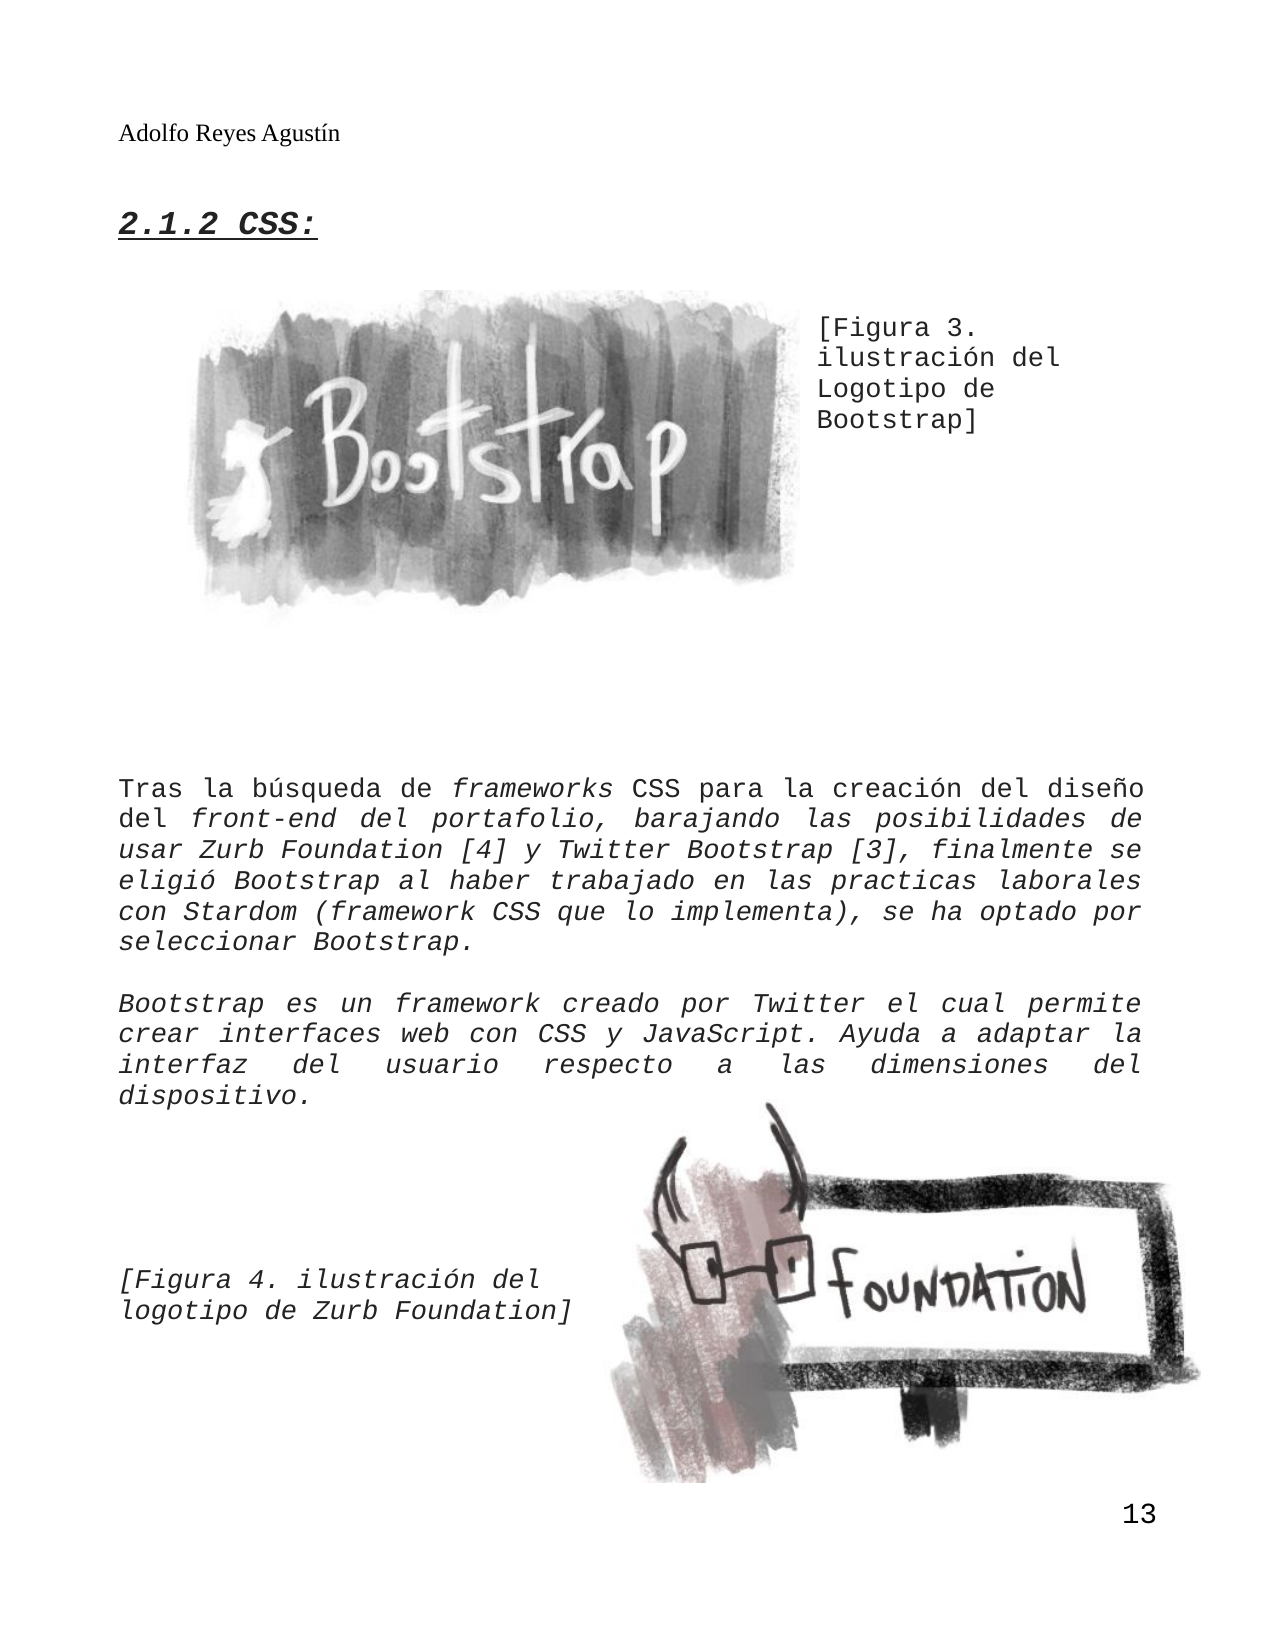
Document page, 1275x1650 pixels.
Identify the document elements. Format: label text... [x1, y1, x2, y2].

text [118, 375, 167, 406]
text [118, 344, 167, 375]
picture [594, 1099, 1201, 1483]
text [118, 406, 167, 436]
text [118, 313, 167, 344]
text ilustración del [801, 344, 1145, 375]
text [Figura 4. ilustración del logotipo de Zurb Foundation] [118, 1266, 594, 1327]
picture [167, 290, 801, 628]
text [Figura 3. [801, 313, 1145, 344]
text Bootstrap] [801, 406, 1145, 436]
text Tras la búsqueda de frameworks CSS para la creación del diseño del front-end del portafolio, barajando las posibilidades de usar Zurb Foundation [4] y Twitter Bootstrap [3], finalmente se eligió Bootstrap al haber trabajado en las practicas laborales con Stardom (framework CSS que lo implementa), se ha optado por seleccionar Bootstrap. [118, 774, 1145, 959]
text Bootstrap es un framework creado por Twitter el cual permite crear interfaces web con CSS y JavaScript. Ayuda a adaptar la interfaz del usuario respecto a las dimensiones del dispositivo. [118, 989, 1145, 1112]
text Logotipo de [801, 375, 1145, 406]
text 2.1.2 CSS: [118, 207, 1145, 245]
